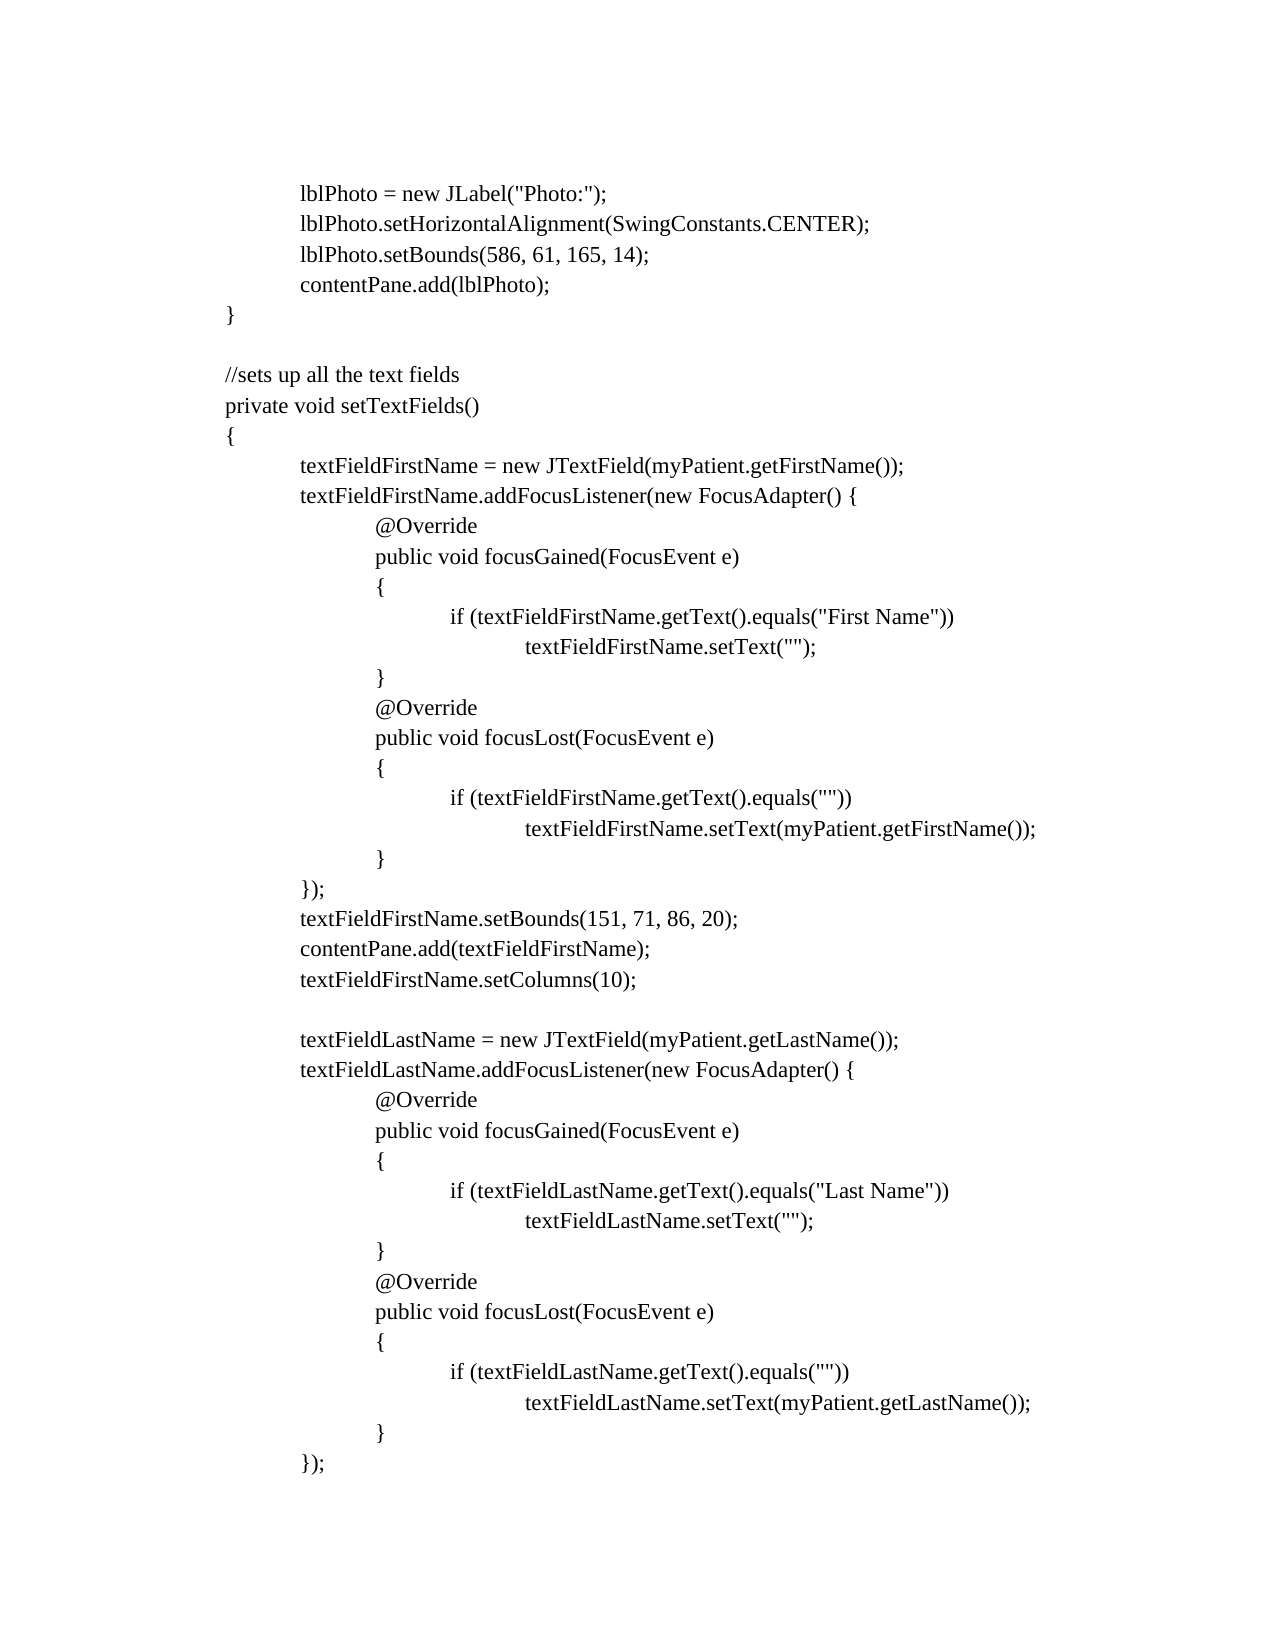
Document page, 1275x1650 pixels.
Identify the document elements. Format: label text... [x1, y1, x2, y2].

text } [150, 663, 1125, 690]
text public void focusGained(FocusEvent e) [150, 543, 1125, 569]
text public void focusLost(FocusEvent e) [150, 1298, 1125, 1324]
text contentPane.add(lblPhoto); [150, 271, 1125, 297]
text } [150, 301, 1125, 327]
text }); [150, 1449, 1125, 1475]
text @Override [150, 1268, 1125, 1294]
text if (textFieldLastName.getText().equals("")) [150, 1358, 1125, 1385]
text textFieldLastName.setText(""); [150, 1207, 1125, 1234]
text { [150, 573, 1125, 599]
text private void setTextFields() [150, 392, 1125, 418]
text { [150, 1147, 1125, 1173]
text //sets up all the text fields [150, 361, 1125, 388]
text @Override [150, 694, 1125, 720]
text public void focusLost(FocusEvent e) [150, 724, 1125, 750]
text contentPane.add(textFieldFirstName); [150, 935, 1125, 962]
text if (textFieldFirstName.getText().equals("")) [150, 784, 1125, 811]
text { [150, 754, 1125, 781]
text textFieldLastName.setText(myPatient.getLastName()); [150, 1388, 1125, 1415]
text if (textFieldFirstName.getText().equals("First Name")) [150, 603, 1125, 629]
text textFieldFirstName.setText(""); [150, 633, 1125, 660]
text @Override [150, 1086, 1125, 1113]
text } [150, 1419, 1125, 1445]
text textFieldLastName.addFocusListener(new FocusAdapter() { [150, 1056, 1125, 1083]
text { [150, 422, 1125, 448]
text lblPhoto.setHorizontalAlignment(SwingConstants.CENTER); [150, 210, 1125, 237]
text textFieldFirstName.setColumns(10); [150, 966, 1125, 992]
text lblPhoto.setBounds(586, 61, 165, 14); [150, 241, 1125, 267]
text textFieldFirstName.setText(myPatient.getFirstName()); [150, 814, 1125, 841]
text } [150, 845, 1125, 871]
text }); [150, 875, 1125, 901]
text if (textFieldLastName.getText().equals("Last Name")) [150, 1177, 1125, 1203]
text lblPhoto = new JLabel("Photo:"); [150, 180, 1125, 207]
text { [150, 1328, 1125, 1354]
text @Override [150, 512, 1125, 539]
text } [150, 1237, 1125, 1264]
text public void focusGained(FocusEvent e) [150, 1117, 1125, 1143]
text textFieldFirstName.addFocusListener(new FocusAdapter() { [150, 482, 1125, 509]
text textFieldFirstName.setBounds(151, 71, 86, 20); [150, 905, 1125, 932]
text textFieldFirstName = new JTextField(myPatient.getFirstName()); [150, 452, 1125, 478]
text textFieldLastName = new JTextField(myPatient.getLastName()); [150, 1026, 1125, 1052]
